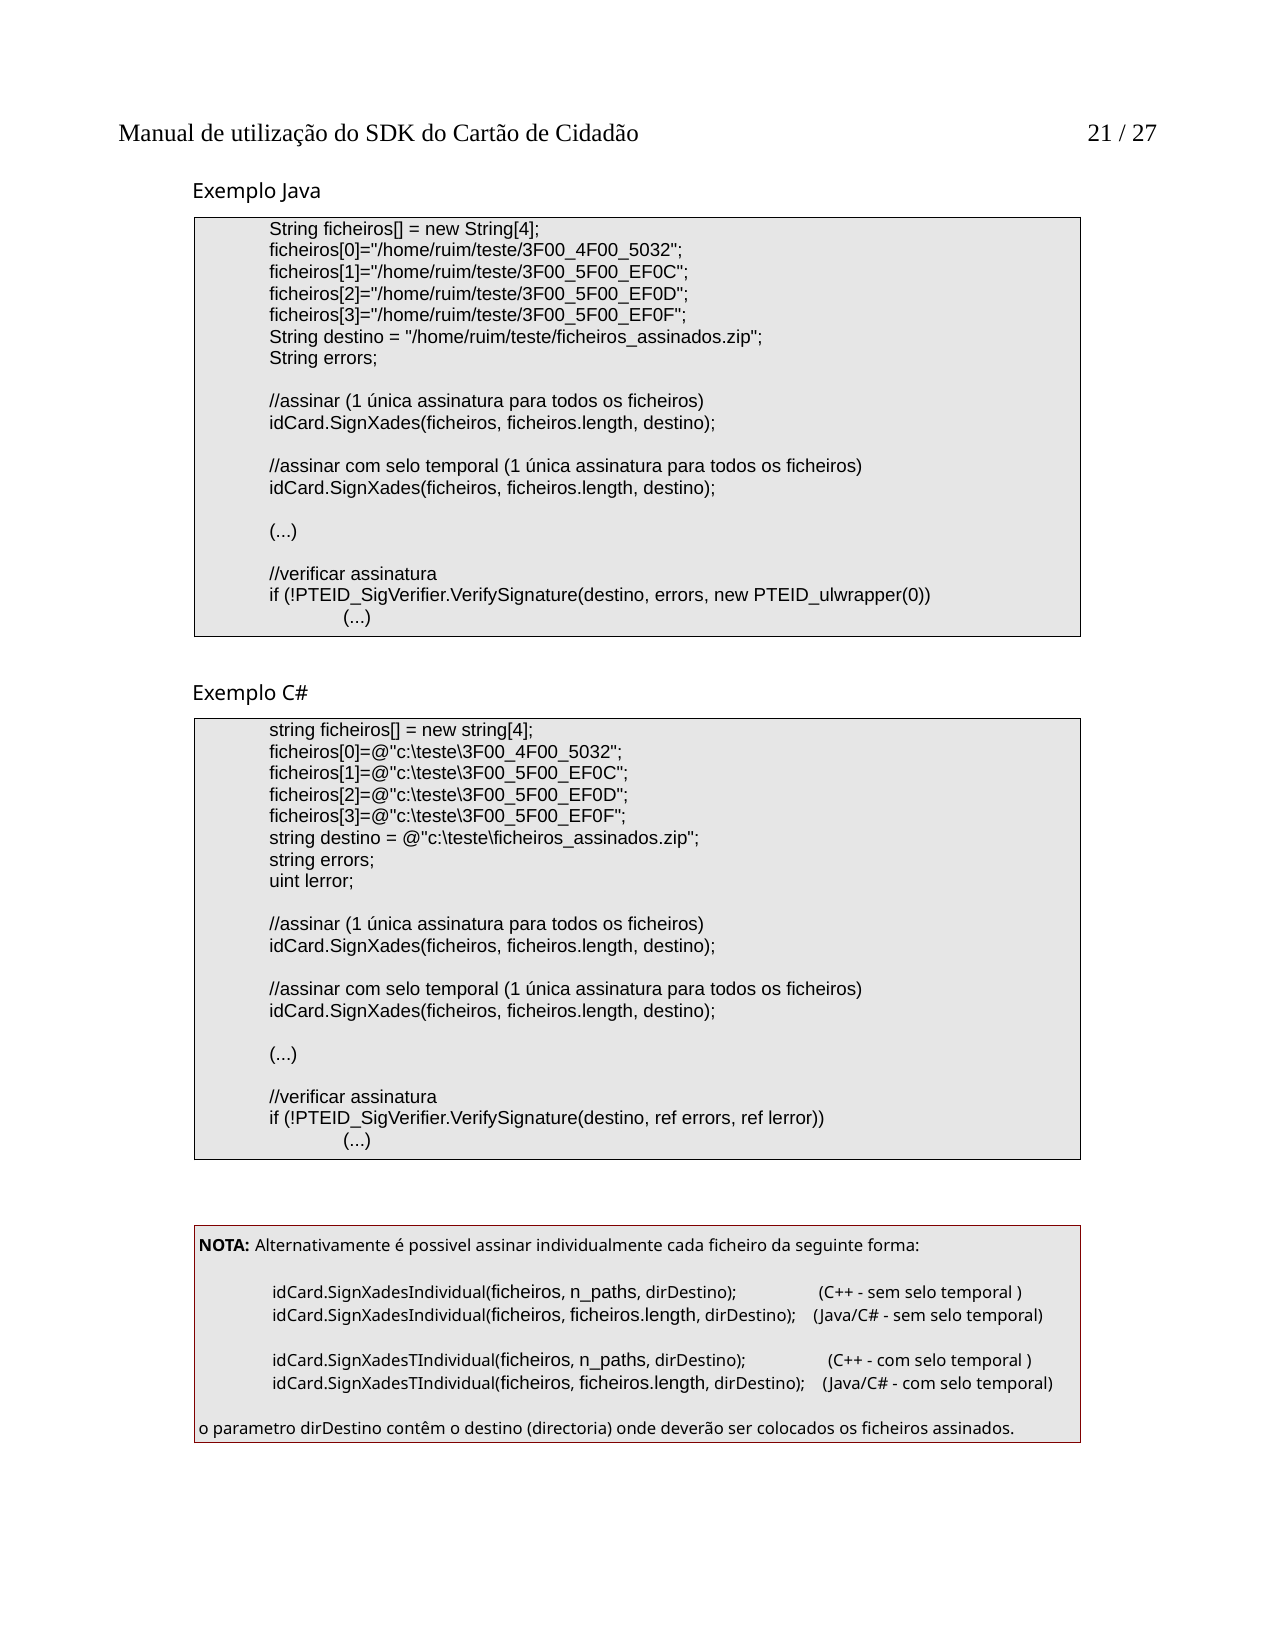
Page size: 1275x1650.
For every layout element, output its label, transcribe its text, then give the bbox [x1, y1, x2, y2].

text string destino = @"c:\teste\ficheiros_assinados.zip"; [269, 827, 1080, 848]
text idCard.SignXadesIndividual(ficheiros, n_paths, dirDestino); (C++ - sem selo temporal ) [272, 1281, 1077, 1303]
text Exemplo C# [192, 678, 1157, 706]
text (...) [343, 1129, 1080, 1150]
text //verificar assinatura [269, 563, 1080, 584]
text string errors; [269, 848, 1080, 870]
text idCard.SignXades(ficheiros, ficheiros.length, destino); [195, 412, 1080, 433]
text ficheiros[1]="/home/ruim/teste/3F00_5F00_EF0C"; [195, 261, 1080, 282]
text idCard.SignXadesIndividual(ficheiros, ficheiros.length, dirDestino); (Java/C# - sem selo temporal) [272, 1303, 1077, 1326]
text if (!PTEID_SigVerifier.VerifySignature(destino, errors, new PTEID_ulwrapper(0)) [269, 584, 1080, 606]
text ficheiros[1]=@"c:\teste\3F00_5F00_EF0C"; [195, 762, 1080, 784]
text //verificar assinatura [269, 1086, 1080, 1107]
text (...) [343, 606, 1080, 627]
text ficheiros[3]=@"c:\teste\3F00_5F00_EF0F"; [195, 805, 1080, 827]
text String errors; [269, 347, 1080, 369]
text ficheiros[2]="/home/ruim/teste/3F00_5F00_EF0D"; [195, 282, 1080, 304]
text idCard.SignXadesTIndividual(ficheiros, n_paths, dirDestino); (C++ - com selo temporal ) [272, 1349, 1077, 1371]
text //assinar (1 única assinatura para todos os ficheiros) [269, 913, 1080, 935]
text uint lerror; [269, 870, 1080, 892]
text ficheiros[2]=@"c:\teste\3F00_5F00_EF0D"; [195, 784, 1080, 805]
text ficheiros[0]="/home/ruim/teste/3F00_4F00_5032"; [195, 239, 1080, 261]
text idCard.SignXades(ficheiros, ficheiros.length, destino); [269, 999, 1080, 1021]
text idCard.SignXadesTIndividual(ficheiros, ficheiros.length, dirDestino); (Java/C# - com selo temporal) [272, 1371, 1077, 1394]
text string ficheiros[] = new string[4]; [195, 719, 1080, 741]
text idCard.SignXades(ficheiros, ficheiros.length, destino); [269, 476, 1080, 498]
text idCard.SignXades(ficheiros, ficheiros.length, destino); [195, 935, 1080, 956]
text (...) [269, 1042, 1080, 1064]
text if (!PTEID_SigVerifier.VerifySignature(destino, ref errors, ref lerror)) [269, 1107, 1080, 1129]
text o parametro dirDestino contêm o destino (directoria) onde deverão ser colocados os ficheiros assinados. [198, 1417, 1077, 1439]
text NOTA: Alternativamente é possivel assinar individualmente cada ficheiro da seguinte forma: [198, 1229, 1077, 1258]
text //assinar com selo temporal (1 única assinatura para todos os ficheiros) [269, 978, 1080, 999]
text ficheiros[0]=@"c:\teste\3F00_4F00_5032"; [195, 741, 1080, 762]
text (...) [269, 519, 1080, 541]
text String ficheiros[] = new String[4]; [195, 218, 1080, 239]
text //assinar (1 única assinatura para todos os ficheiros) [269, 390, 1080, 412]
text Exemplo Java [192, 176, 1157, 205]
text ficheiros[3]="/home/ruim/teste/3F00_5F00_EF0F"; [195, 304, 1080, 326]
text String destino = "/home/ruim/teste/ficheiros_assinados.zip"; [269, 326, 1080, 347]
text //assinar com selo temporal (1 única assinatura para todos os ficheiros) [269, 455, 1080, 476]
